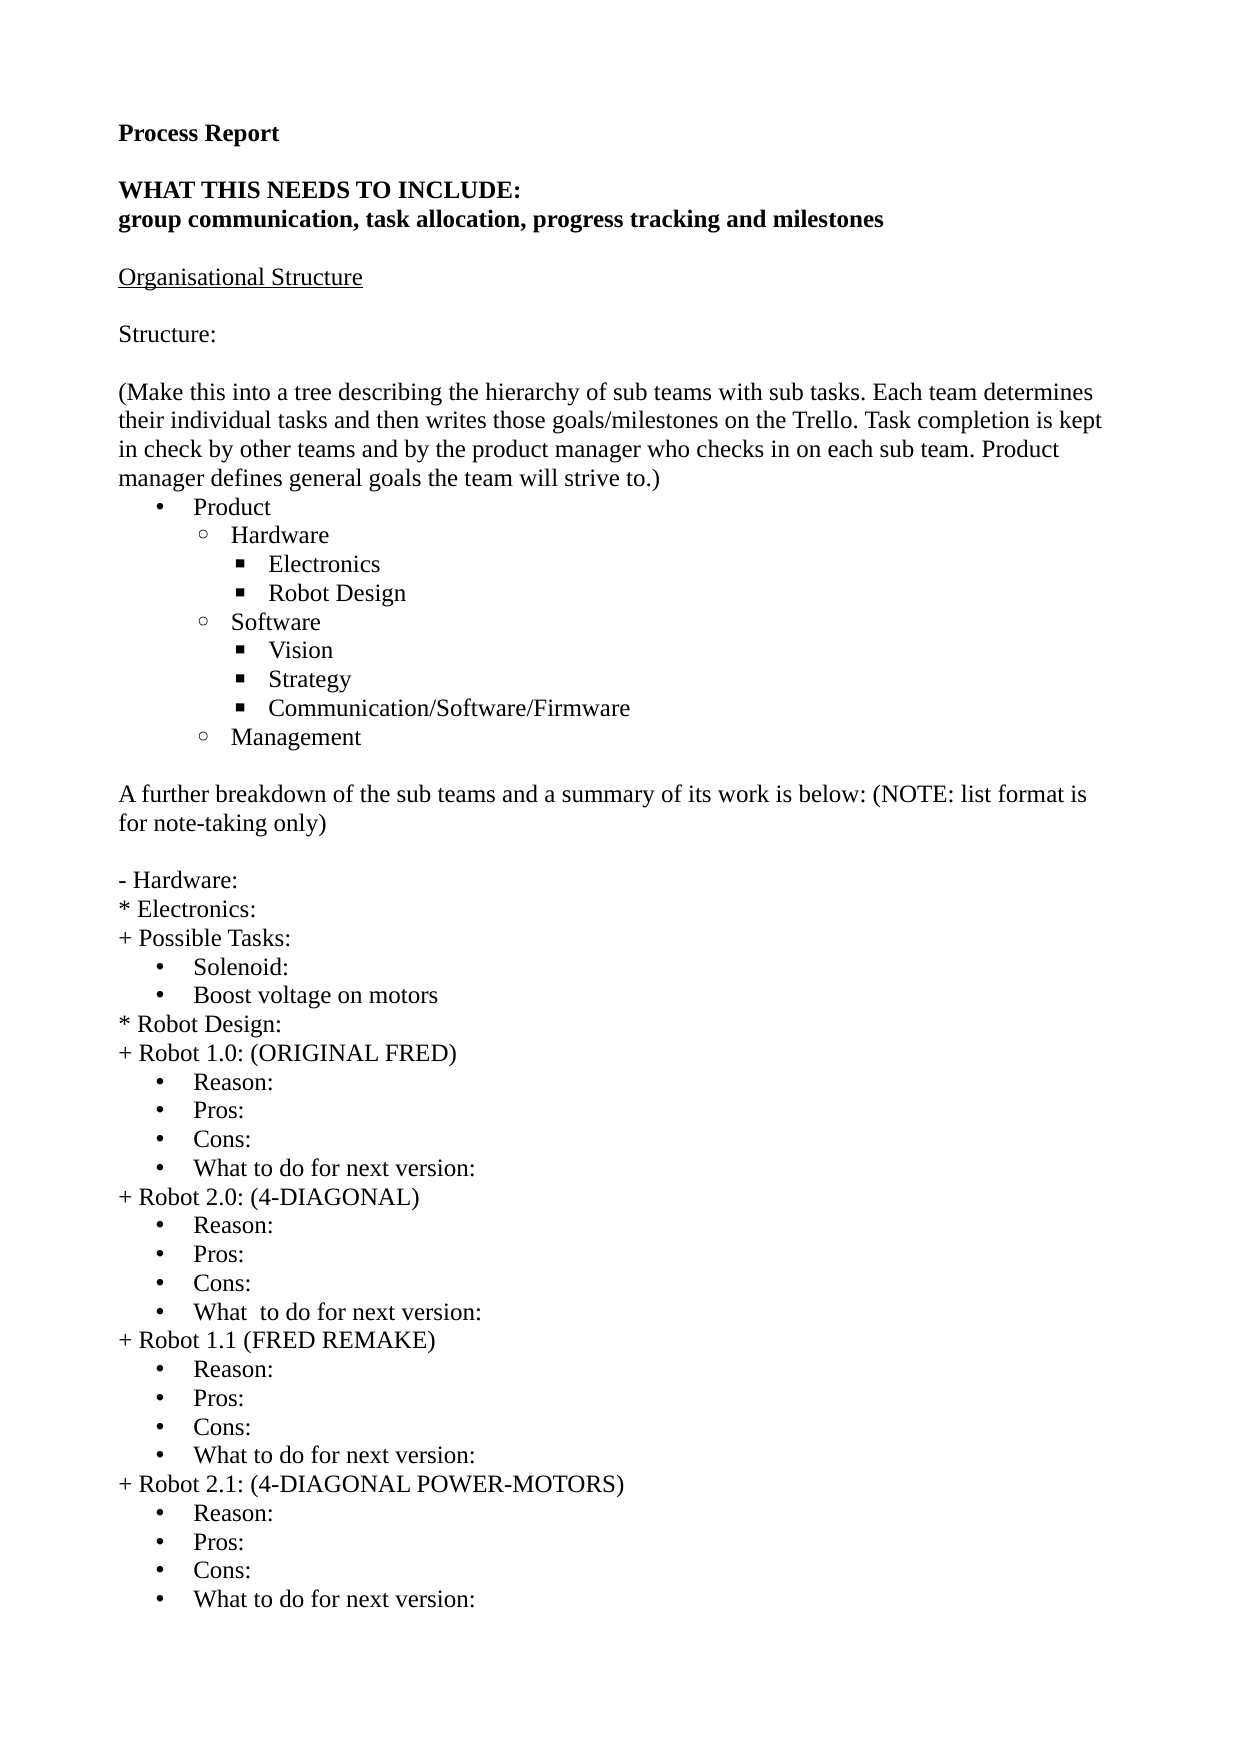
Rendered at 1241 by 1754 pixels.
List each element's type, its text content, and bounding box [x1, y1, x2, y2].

list Product [156, 492, 1122, 521]
list Solenoid: [156, 952, 1122, 981]
text * Robot Design: [118, 1009, 1122, 1038]
list Pros: [156, 1527, 1122, 1556]
list Reason: [156, 1211, 1122, 1239]
text + Robot 1.0: (ORIGINAL FRED) [118, 1038, 1122, 1067]
list Cons: [156, 1412, 1122, 1441]
list What to do for next version: [156, 1153, 1122, 1182]
list Management [193, 722, 1122, 751]
text - Hardware: [118, 866, 1122, 894]
list Reason: [156, 1354, 1122, 1383]
text + Possible Tasks: [118, 923, 1122, 952]
list Cons: [156, 1124, 1122, 1153]
text WHAT THIS NEEDS TO INCLUDE: [118, 176, 1122, 204]
list What to do for next version: [156, 1584, 1122, 1613]
list Software [193, 607, 1122, 636]
list Pros: [156, 1239, 1122, 1268]
text group communication, task allocation, progress tracking and milestones [118, 204, 1122, 233]
text Process Report [118, 118, 1122, 147]
list What to do for next version: [156, 1297, 1122, 1326]
list Strategy [231, 664, 1122, 693]
list Reason: [156, 1498, 1122, 1527]
text A further breakdown of the sub teams and a summary of its work is below: (NOTE: list format is for note-taking only) [118, 779, 1122, 837]
list Communication/Software/Firmware [231, 693, 1122, 722]
text + Robot 2.0: (4-DIAGONAL) [118, 1182, 1122, 1211]
text + Robot 2.1: (4-DIAGONAL POWER-MOTORS) [118, 1469, 1122, 1498]
text Structure: [118, 319, 1122, 348]
list Electronics [231, 549, 1122, 578]
text (Make this into a tree describing the hierarchy of sub teams with sub tasks. Each team determines their individual tasks and then writes those goals/milestones on the Trello. Task completion is kept in check by other teams and by the product manager who checks in on each sub team. Product manager defines general goals the team will strive to.) [118, 377, 1122, 492]
list Cons: [156, 1268, 1122, 1297]
list Pros: [156, 1096, 1122, 1124]
list Robot Design [231, 578, 1122, 607]
text + Robot 1.1 (FRED REMAKE) [118, 1326, 1122, 1354]
text Organisational Structure [118, 262, 1122, 291]
text * Electronics: [118, 894, 1122, 923]
list Boost voltage on motors [156, 981, 1122, 1009]
list Hardware [193, 521, 1122, 549]
list Vision [231, 636, 1122, 664]
list Cons: [156, 1556, 1122, 1584]
list Reason: [156, 1067, 1122, 1096]
list Pros: [156, 1383, 1122, 1412]
list What to do for next version: [156, 1441, 1122, 1469]
